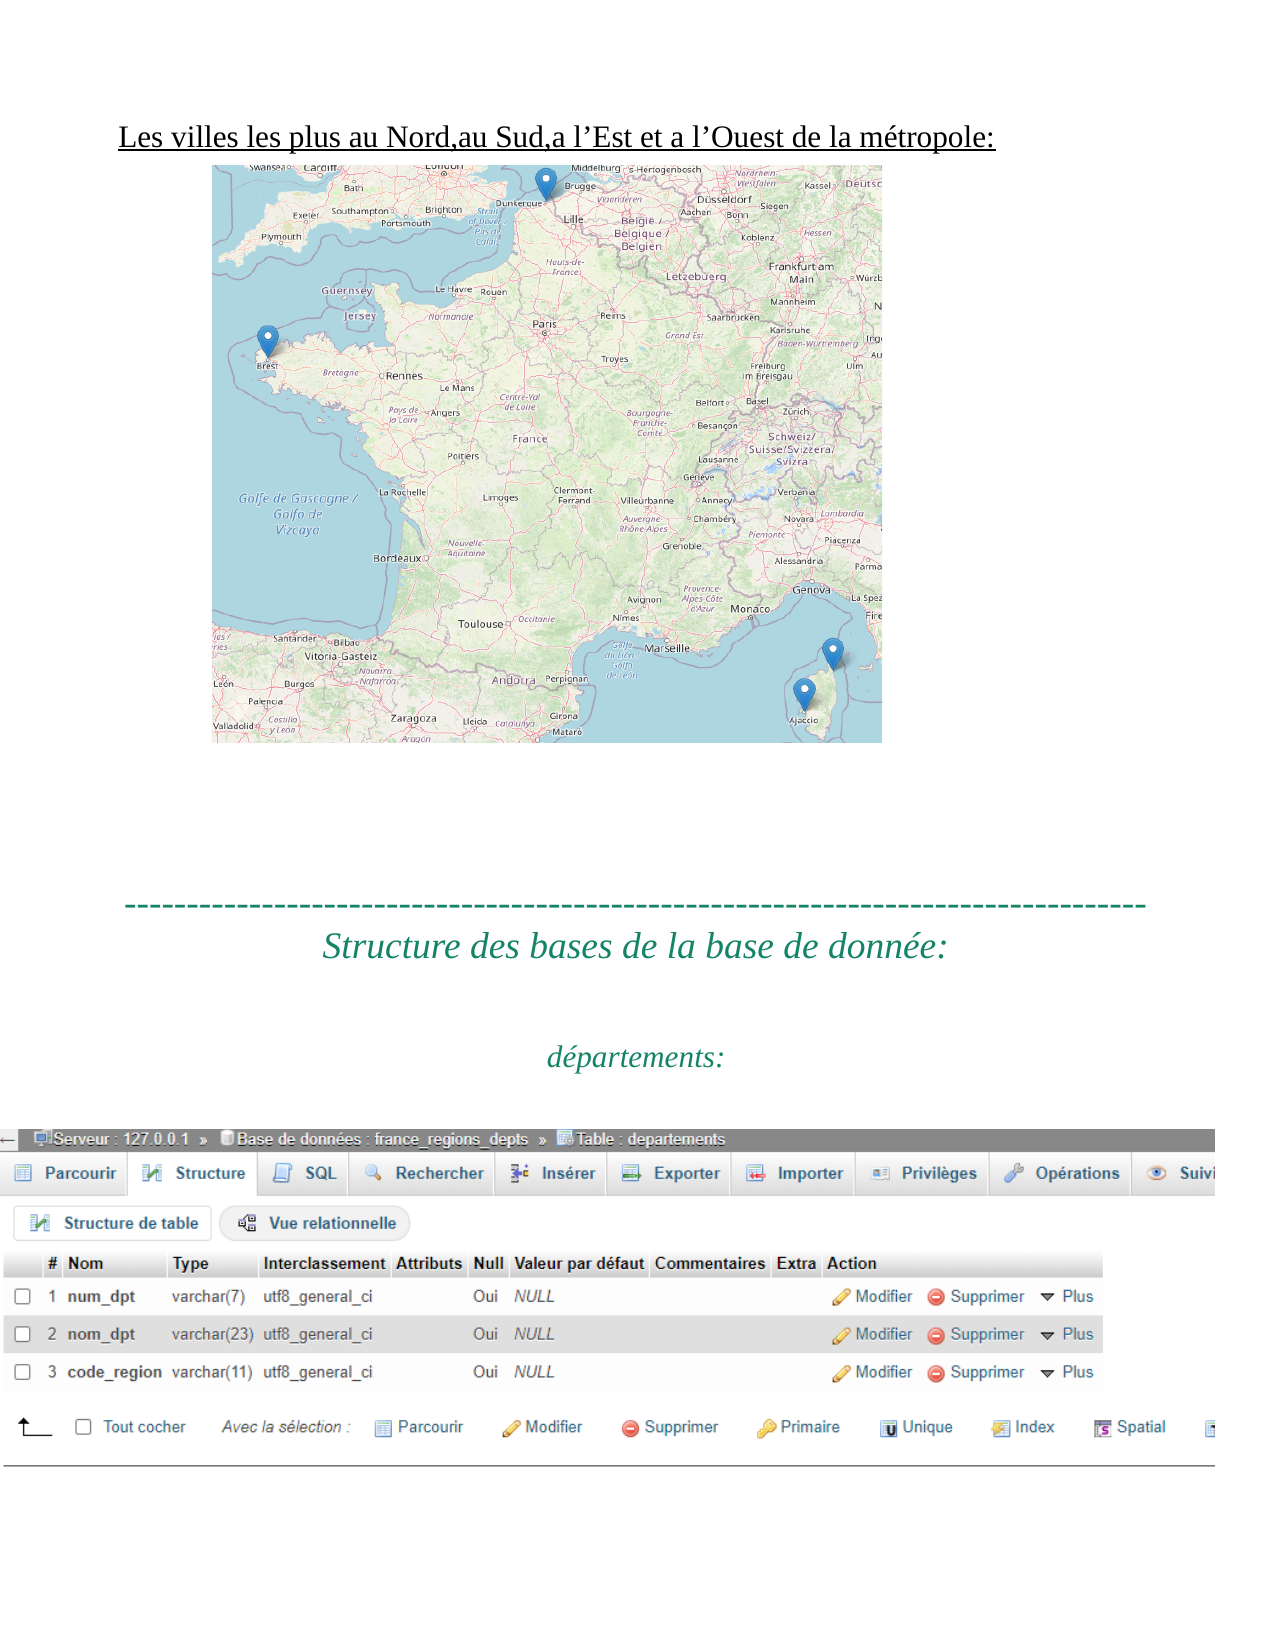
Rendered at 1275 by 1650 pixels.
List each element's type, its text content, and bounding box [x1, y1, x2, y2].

picture [0, 1129, 1215, 1469]
text départements: [118, 1038, 1157, 1074]
picture [211, 165, 883, 743]
text Structure des bases de la base de donnée: [118, 923, 1157, 966]
text ---------------------------------------------------------------------------------- [118, 880, 1157, 923]
text Les villes les plus au Nord,au Sud,a l’Est et a l’Ouest de la métropole: [118, 118, 1157, 154]
